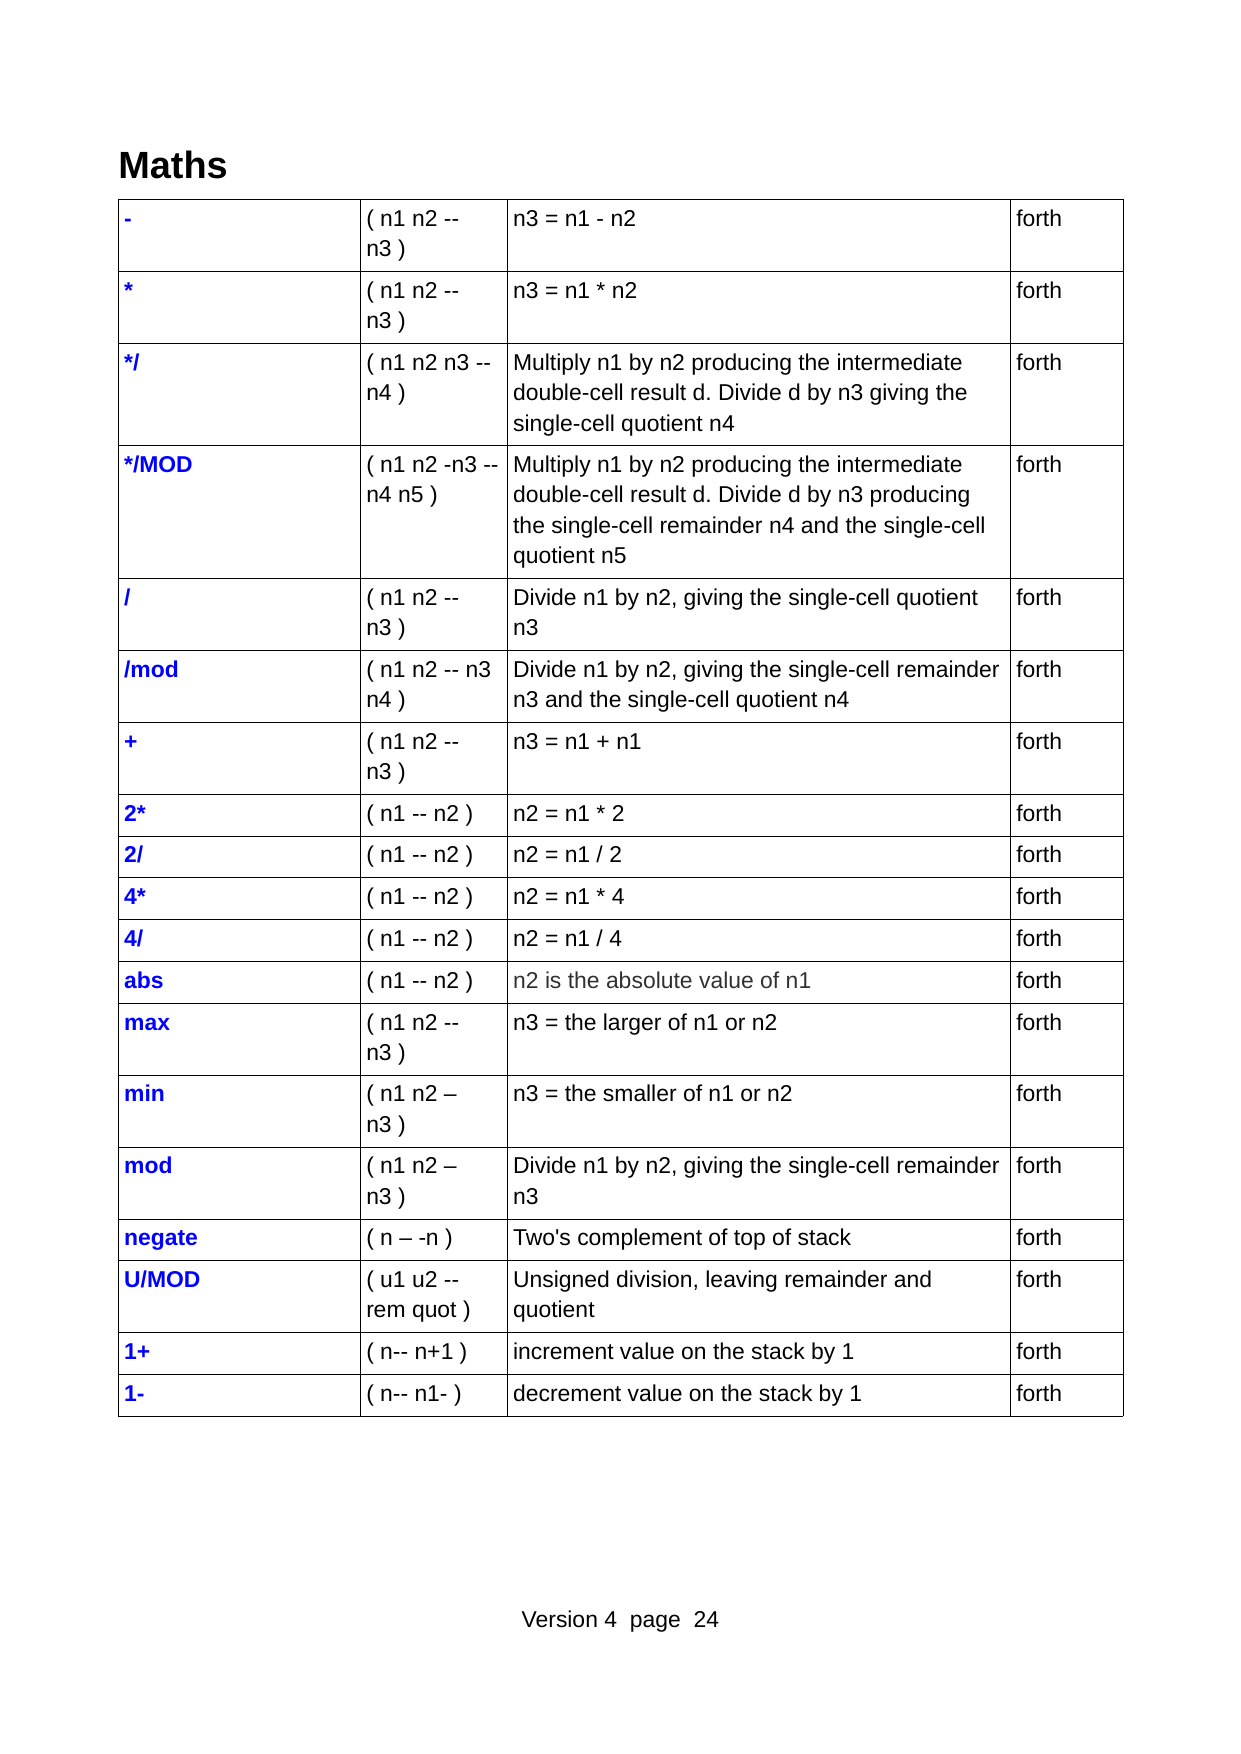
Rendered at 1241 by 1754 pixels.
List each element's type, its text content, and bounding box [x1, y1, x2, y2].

table_cell forth [1011, 1148, 1123, 1218]
table_cell ( n1 -- n2 ) [361, 878, 507, 919]
table_cell ( n1 n2 -n3 -- n4 n5 ) [361, 446, 507, 578]
table_cell Divide n1 by n2, giving the single-cell remainder n3 and the single-cell quotient n4 [508, 651, 1010, 722]
table_cell Divide n1 by n2, giving the single-cell quotient n3 [508, 579, 1010, 650]
table_cell Two's complement of top of stack [508, 1220, 1010, 1260]
table_cell forth [1011, 1076, 1123, 1147]
table_cell 4/ [119, 920, 360, 961]
table_cell forth [1011, 1004, 1123, 1074]
table_cell U/MOD [119, 1261, 360, 1332]
table_cell * [119, 272, 360, 343]
table_cell min [119, 1076, 360, 1147]
table_cell n3 = n1 + n1 [508, 723, 1010, 794]
table_cell Multiply n1 by n2 producing the intermediate double-cell result d. Divide d by n3 giving the single-cell quotient n4 [508, 344, 1010, 445]
table_cell ( n1 n2 -- n3 ) [361, 272, 507, 343]
table_cell forth [1011, 878, 1123, 919]
table_cell n2 = n1 * 2 [508, 795, 1010, 836]
table_cell max [119, 1004, 360, 1074]
table_cell forth [1011, 272, 1123, 343]
table_cell ( n1 n2 -- n3 ) [361, 1004, 507, 1074]
table_cell ( u1 u2 -- rem quot ) [361, 1261, 507, 1332]
table_cell ( n1 -- n2 ) [361, 920, 507, 961]
table_cell decrement value on the stack by 1 [508, 1375, 1010, 1416]
table_cell ( n1 n2 n3 -- n4 ) [361, 344, 507, 445]
table_cell n2 is the absolute value of n1 [508, 962, 1010, 1003]
table_cell forth [1011, 579, 1123, 650]
table_cell 1- [119, 1375, 360, 1416]
table_cell n3 = n1 * n2 [508, 272, 1010, 343]
table_cell ( n1 n2 -- n3 n4 ) [361, 651, 507, 722]
table_cell / [119, 579, 360, 650]
table_cell forth [1011, 1220, 1123, 1260]
table_cell n2 = n1 * 4 [508, 878, 1010, 919]
table_cell forth [1011, 723, 1123, 794]
table_cell ( n1 -- n2 ) [361, 795, 507, 836]
table_cell forth [1011, 795, 1123, 836]
table_cell ( n – -n ) [361, 1220, 507, 1260]
table_cell ( n1 n2 – n3 ) [361, 1148, 507, 1218]
table_cell mod [119, 1148, 360, 1218]
table_cell forth [1011, 837, 1123, 877]
table_cell forth [1011, 446, 1123, 578]
table_cell ( n1 -- n2 ) [361, 962, 507, 1003]
table_cell increment value on the stack by 1 [508, 1333, 1010, 1374]
table_cell /mod [119, 651, 360, 722]
table_cell 4* [119, 878, 360, 919]
table_cell Multiply n1 by n2 producing the intermediate double-cell result d. Divide d by n3 producing the single-cell remainder n4 and the single-cell quotient n5 [508, 446, 1010, 578]
table_cell ( n1 n2 – n3 ) [361, 1076, 507, 1147]
table_cell forth [1011, 920, 1123, 961]
table_cell */MOD [119, 446, 360, 578]
table_cell forth [1011, 1261, 1123, 1332]
table_cell ( n1 n2 -- n3 ) [361, 579, 507, 650]
table_cell forth [1011, 1333, 1123, 1374]
table_cell forth [1011, 651, 1123, 722]
table_cell n2 = n1 / 2 [508, 837, 1010, 877]
table_cell negate [119, 1220, 360, 1260]
table_cell ( n1 -- n2 ) [361, 837, 507, 877]
table_header forth [1011, 200, 1123, 271]
table_cell ( n1 n2 -- n3 ) [361, 723, 507, 794]
table_cell n3 = the larger of n1 or n2 [508, 1004, 1010, 1074]
table_cell n2 = n1 / 4 [508, 920, 1010, 961]
table_header ( n1 n2 -- n3 ) [361, 200, 507, 271]
table_cell abs [119, 962, 360, 1003]
table_cell 2* [119, 795, 360, 836]
table_cell ( n-- n+1 ) [361, 1333, 507, 1374]
table_cell 2/ [119, 837, 360, 877]
subtitle Maths [118, 143, 1122, 187]
table_cell forth [1011, 962, 1123, 1003]
table_header - [119, 200, 360, 271]
table_cell n3 = the smaller of n1 or n2 [508, 1076, 1010, 1147]
table_cell + [119, 723, 360, 794]
table_header n3 = n1 - n2 [508, 200, 1010, 271]
table_cell */ [119, 344, 360, 445]
table_cell ( n-- n1- ) [361, 1375, 507, 1416]
table_cell Divide n1 by n2, giving the single-cell remainder n3 [508, 1148, 1010, 1218]
table_cell Unsigned division, leaving remainder and quotient [508, 1261, 1010, 1332]
table_cell 1+ [119, 1333, 360, 1374]
table_cell forth [1011, 1375, 1123, 1416]
table_cell forth [1011, 344, 1123, 445]
